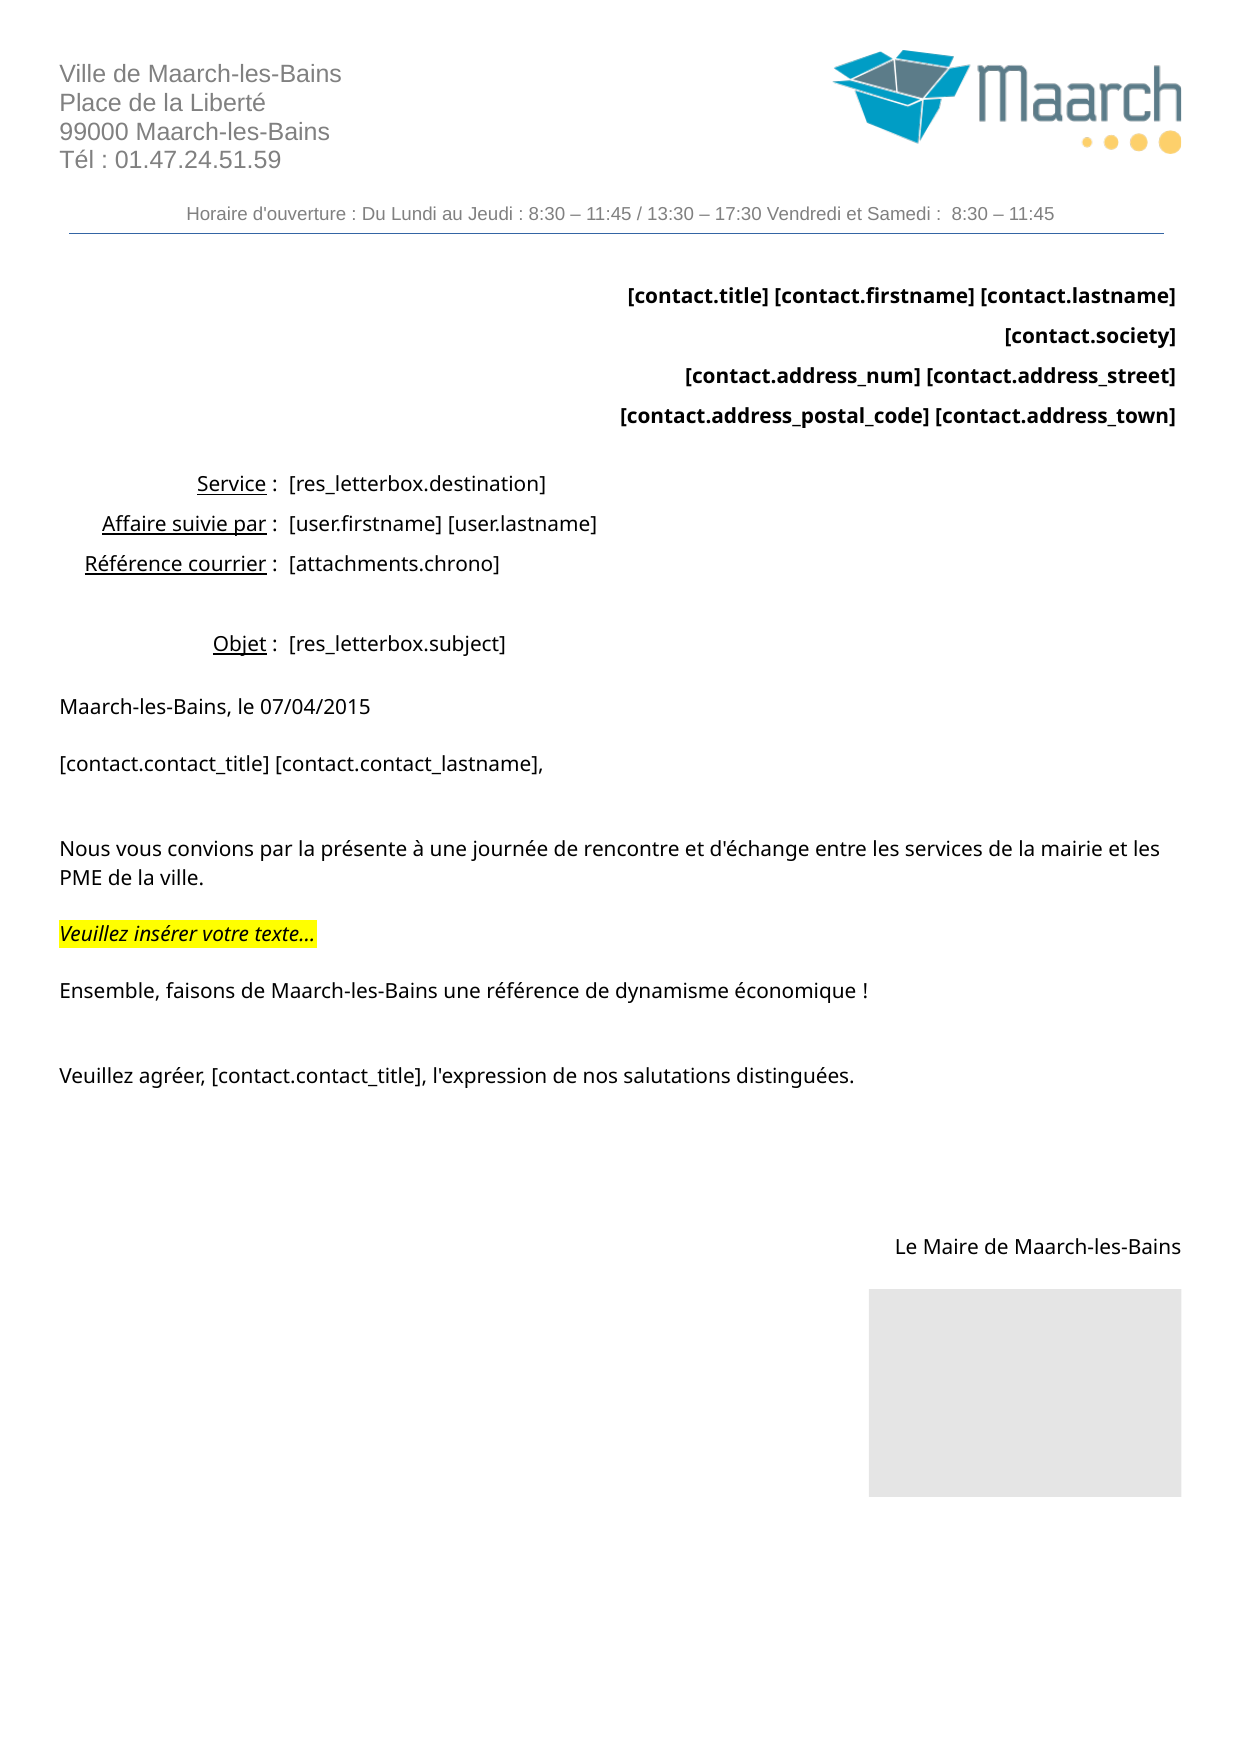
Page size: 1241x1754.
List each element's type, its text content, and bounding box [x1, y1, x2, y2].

table_header [contact.title] [contact.firstname] [contact.lastname] [60, 275, 1182, 315]
table_cell [contact.address_num] [contact.address_street] [60, 355, 1182, 395]
text Nous vous convions par la présente à une journée de rencontre et d'échange entre les services de la mairie et les PME de la ville. [59, 834, 1181, 891]
table_cell [attachments.chrono] [283, 544, 816, 583]
picture [868, 1289, 1182, 1497]
text Maarch-les-Bains, le 07/04/2015 [59, 692, 1181, 720]
text Veuillez insérer votre texte… [59, 919, 1181, 948]
text [contact.contact_title] [contact.contact_lastname], [59, 749, 1181, 777]
text Le Maire de Maarch-les-Bains [59, 1232, 1181, 1261]
table_cell [contact.address_postal_code] [contact.address_town] [60, 395, 1182, 435]
picture [832, 50, 1182, 154]
table_cell [user.firstname] [user.lastname] [283, 504, 816, 543]
table_header Service : [59, 464, 283, 504]
table_cell [59, 584, 283, 623]
text Veuillez agréer, [contact.contact_title], l'expression de nos salutations distinguées. [59, 1062, 1181, 1090]
table_cell Affaire suivie par : [59, 504, 283, 543]
table_cell Objet : [59, 623, 283, 663]
table_cell [contact.society] [60, 315, 1182, 355]
text Ensemble, faisons de Maarch-les-Bains une référence de dynamisme économique ! [59, 976, 1181, 1005]
table_cell [res_letterbox.subject] [283, 623, 816, 663]
table_cell Référence courrier : [59, 544, 283, 583]
table_header [res_letterbox.destination] [283, 464, 816, 504]
table_cell [283, 584, 816, 623]
